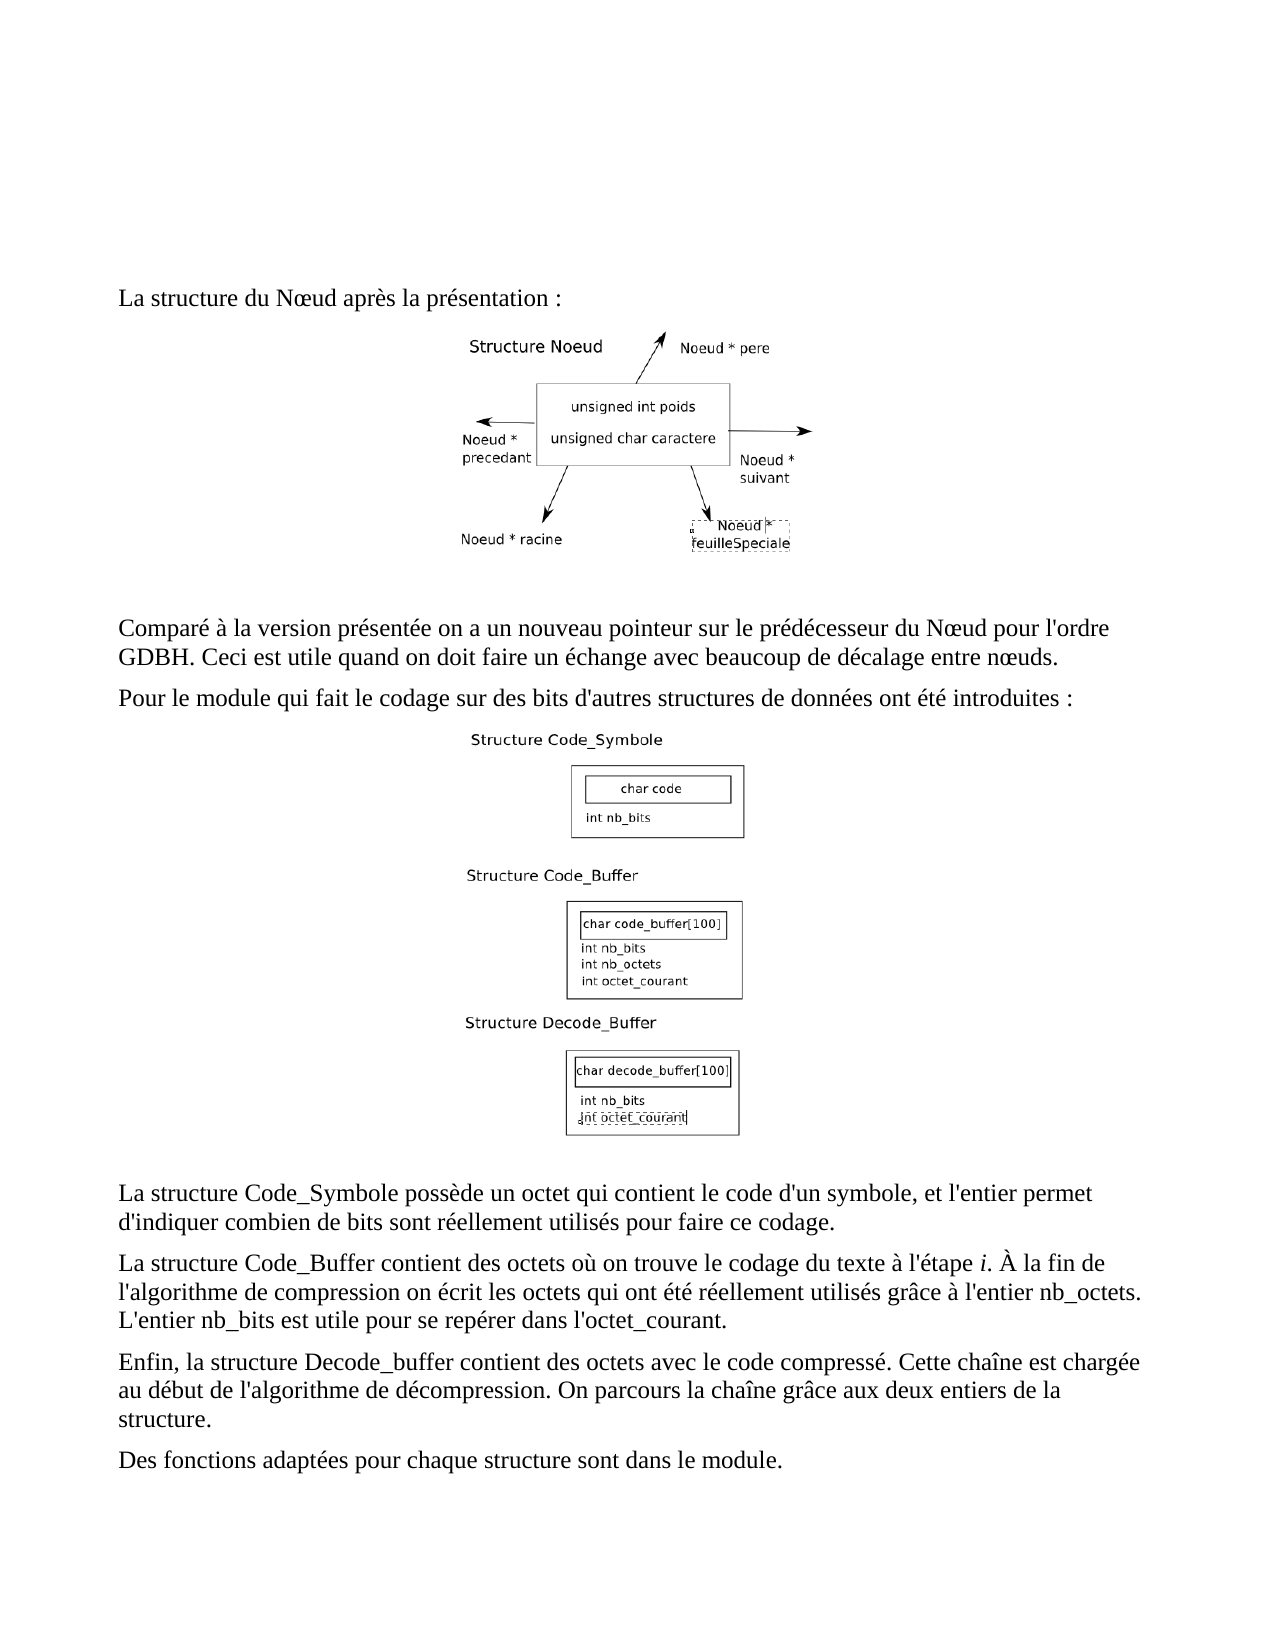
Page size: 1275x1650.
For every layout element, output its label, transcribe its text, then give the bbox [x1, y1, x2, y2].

text La structure Code_Symbole possède un octet qui contient le code d'un symbole, et l'entier permet d'indiquer combien de bits sont réellement utilisés pour faire ce codage. [118, 1178, 1157, 1236]
text Des fonctions adaptées pour chaque structure sont dans le module. [118, 1446, 1157, 1474]
text La structure du Nœud après la présentation : [118, 283, 1157, 312]
text Enfin, la structure Decode_buffer contient des octets avec le code compressé. Cette chaîne est chargée au début de l'algorithme de décompression. On parcours la chaîne grâce aux deux entiers de la structure. [118, 1347, 1157, 1433]
text La structure Code_Buffer contient des octets où on trouve le codage du texte à l'étape i. À la fin de l'algorithme de compression on écrit les octets qui ont été réellement utilisés grâce à l'entier nb_octets. L'entier nb_bits est utile pour se repérer dans l'octet_courant. [118, 1248, 1157, 1334]
picture [454, 724, 821, 1161]
text Comparé à la version présentée on a un nouveau pointeur sur le prédécesseur du Nœud pour l'ordre GDBH. Ceci est utile quand on doit faire un échange avec beaucoup de décalage entre nœuds. [118, 613, 1157, 671]
picture [445, 324, 830, 581]
text Pour le module qui fait le codage sur des bits d'autres structures de données ont été introduites : [118, 683, 1157, 712]
